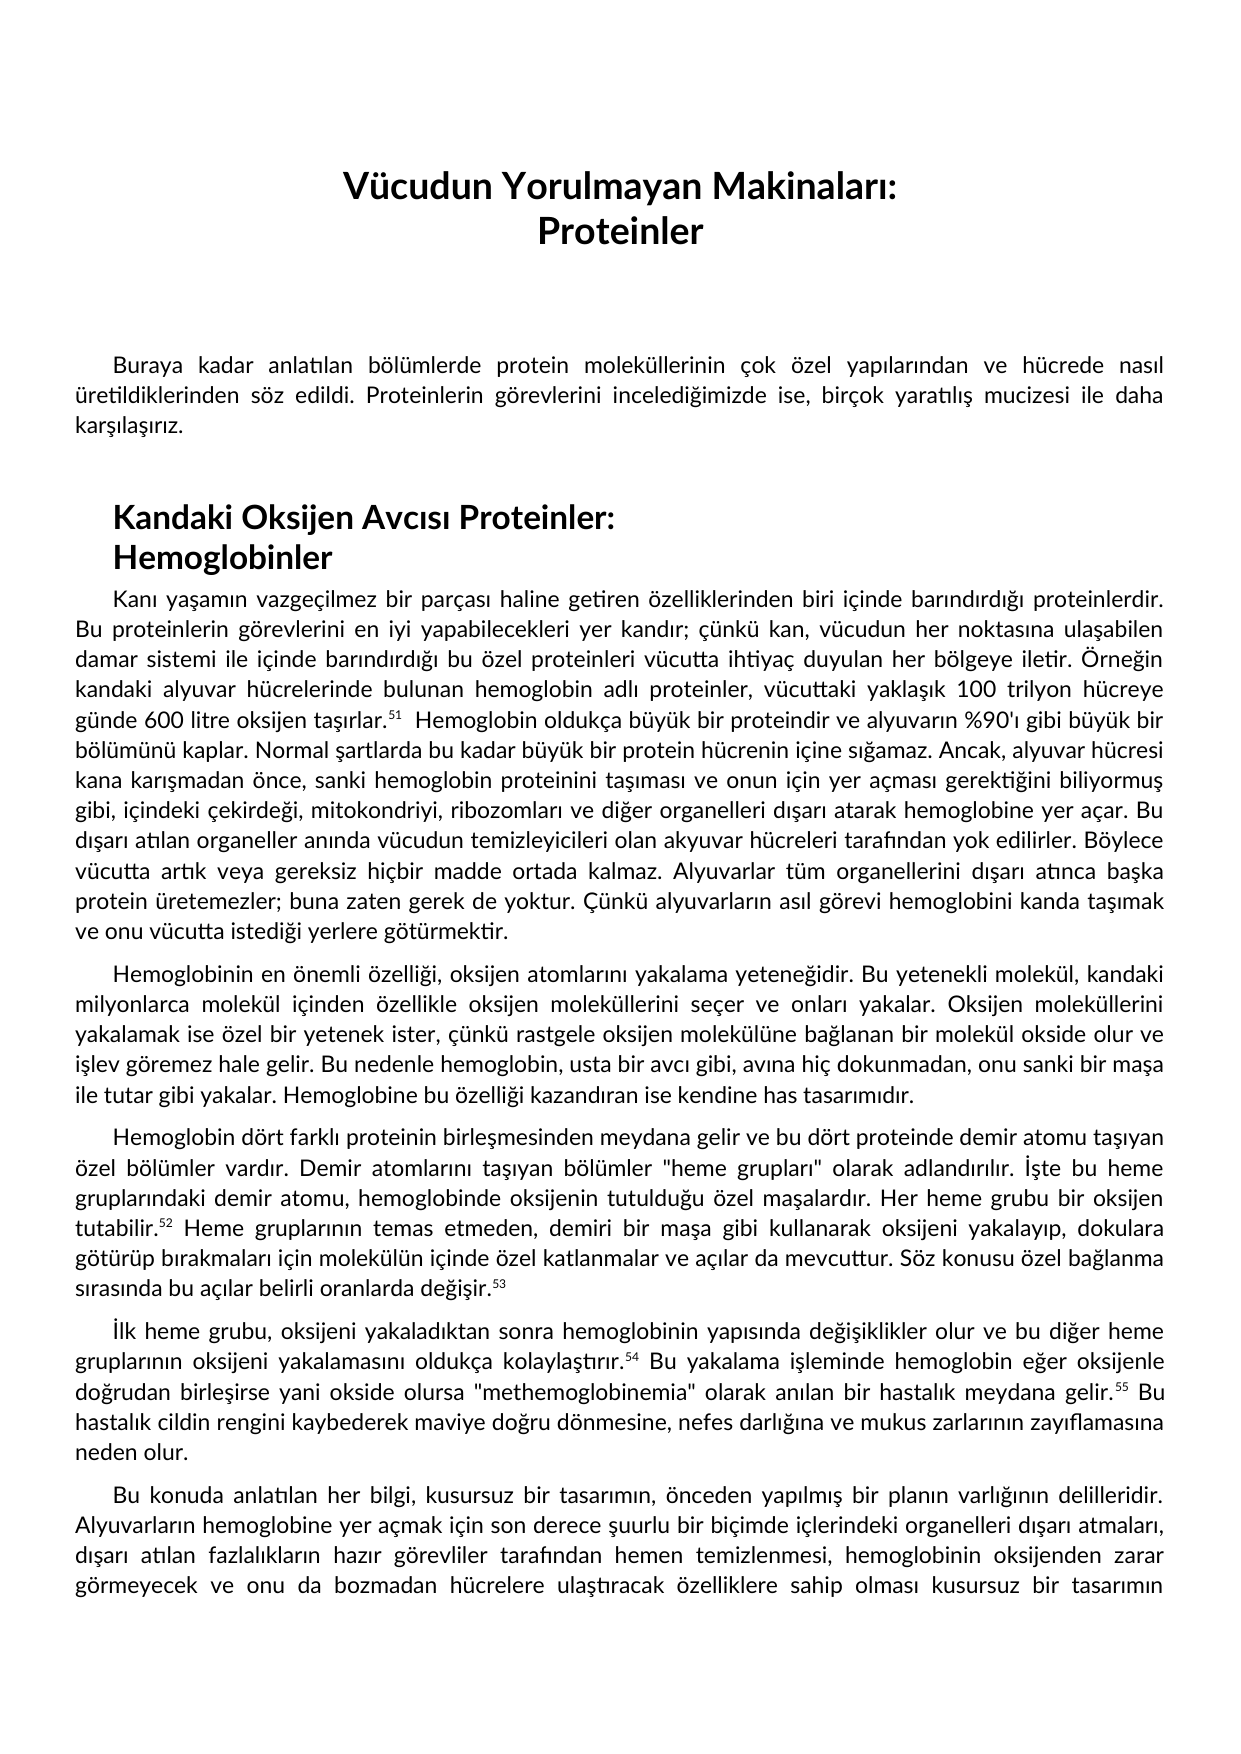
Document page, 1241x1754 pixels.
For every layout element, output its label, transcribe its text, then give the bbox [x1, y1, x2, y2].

text Bu konuda anlatılan her bilgi, kusursuz bir tasarımın, önceden yapılmış bir planın varlığının delilleridir. Alyuvarların hemoglobine yer açmak için son derece şuurlu bir biçimde içlerindeki organelleri dışarı atmaları, dışarı atılan fazlalıkların hazır görevliler tarafından hemen temizlenmesi, hemoglobinin oksijenden zarar görmeyecek ve onu da bozmadan hücrelere ulaştıracak özelliklere sahip olması kusursuz bir tasarımın [75, 1480, 1165, 1598]
text Buraya kadar anlatılan bölümlerde protein moleküllerinin çok özel yapılarından ve hücrede nasıl üretildiklerinden söz edildi. Proteinlerin görevlerini incelediğimizde ise, birçok yaratılış mucizesi ile daha karşılaşırız. [75, 350, 1165, 438]
text İlk heme grubu, oksijeni yakaladıktan sonra hemoglobinin yapısında değişiklikler olur ve bu diğer heme gruplarının oksijeni yakalamasını oldukça kolaylaştırır.54 Bu yakalama işleminde hemoglobin eğer oksijenle doğrudan birleşirse yani okside olursa "methemoglobinemia" olarak anılan bir hastalık meydana gelir.55 Bu hastalık cildin rengini kaybederek maviye doğru dönmesine, nefes darlığına ve mukus zarlarının zayıflamasına neden olur. [75, 1317, 1165, 1465]
subtitle Vücudun Yorulmayan Makinaları: Proteinler [75, 162, 1165, 252]
subtitle Kandaki Oksijen Avcısı Proteinler: Hemoglobinler [112, 496, 1165, 576]
text Hemoglobin dört farklı proteinin birleşmesinden meydana gelir ve bu dört proteinde demir atomu taşıyan özel bölümler vardır. Demir atomlarını taşıyan bölümler "heme grupları" olarak adlandırılır. İşte bu heme gruplarındaki demir atomu, hemoglobinde oksijenin tutulduğu özel maşalardır. Her heme grubu bir oksijen tutabilir.52 Heme gruplarının temas etmeden, demiri bir maşa gibi kullanarak oksijeni yakalayıp, dokulara götürüp bırakmaları için molekülün içinde özel katlanmalar ve açılar da mevcuttur. Söz konusu özel bağlanma sırasında bu açılar belirli oranlarda değişir.53 [75, 1123, 1165, 1302]
text Hemoglobinin en önemli özelliği, oksijen atomlarını yakalama yeteneğidir. Bu yetenekli molekül, kandaki milyonlarca molekül içinden özellikle oksijen moleküllerini seçer ve onları yakalar. Oksijen moleküllerini yakalamak ise özel bir yetenek ister, çünkü rastgele oksijen molekülüne bağlanan bir molekül okside olur ve işlev göremez hale gelir. Bu nedenle hemoglobin, usta bir avcı gibi, avına hiç dokunmadan, onu sanki bir maşa ile tutar gibi yakalar. Hemoglobine bu özelliği kazandıran ise kendine has tasarımıdır. [75, 959, 1165, 1108]
text Kanı yaşamın vazgeçilmez bir parçası haline getiren özelliklerinden biri içinde barındırdığı proteinlerdir. Bu proteinlerin görevlerini en iyi yapabilecekleri yer kandır; çünkü kan, vücudun her noktasına ulaşabilen damar sistemi ile içinde barındırdığı bu özel proteinleri vücutta ihtiyaç duyulan her bölgeye iletir. Örneğin kandaki alyuvar hücrelerinde bulunan hemoglobin adlı proteinler, vücuttaki yaklaşık 100 trilyon hücreye günde 600 litre oksijen taşırlar.51 Hemoglobin oldukça büyük bir proteindir ve alyuvarın %90'ı gibi büyük bir bölümünü kaplar. Normal şartlarda bu kadar büyük bir protein hücrenin içine sığamaz. Ancak, alyuvar hücresi kana karışmadan önce, sanki hemoglobin proteinini taşıması ve onun için yer açması gerektiğini biliyormuş gibi, içindeki çekirdeği, mitokondriyi, ribozomları ve diğer organelleri dışarı atarak hemoglobine yer açar. Bu dışarı atılan organeller anında vücudun temizleyicileri olan akyuvar hücreleri tarafından yok edilirler. Böylece vücutta artık veya gereksiz hiçbir madde ortada kalmaz. Alyuvarlar tüm organellerini dışarı atınca başka protein üretemezler; buna zaten gerek de yoktur. Çünkü alyuvarların asıl görevi hemoglobini kanda taşımak ve onu vücutta istediği yerlere götürmektir. [75, 584, 1165, 944]
